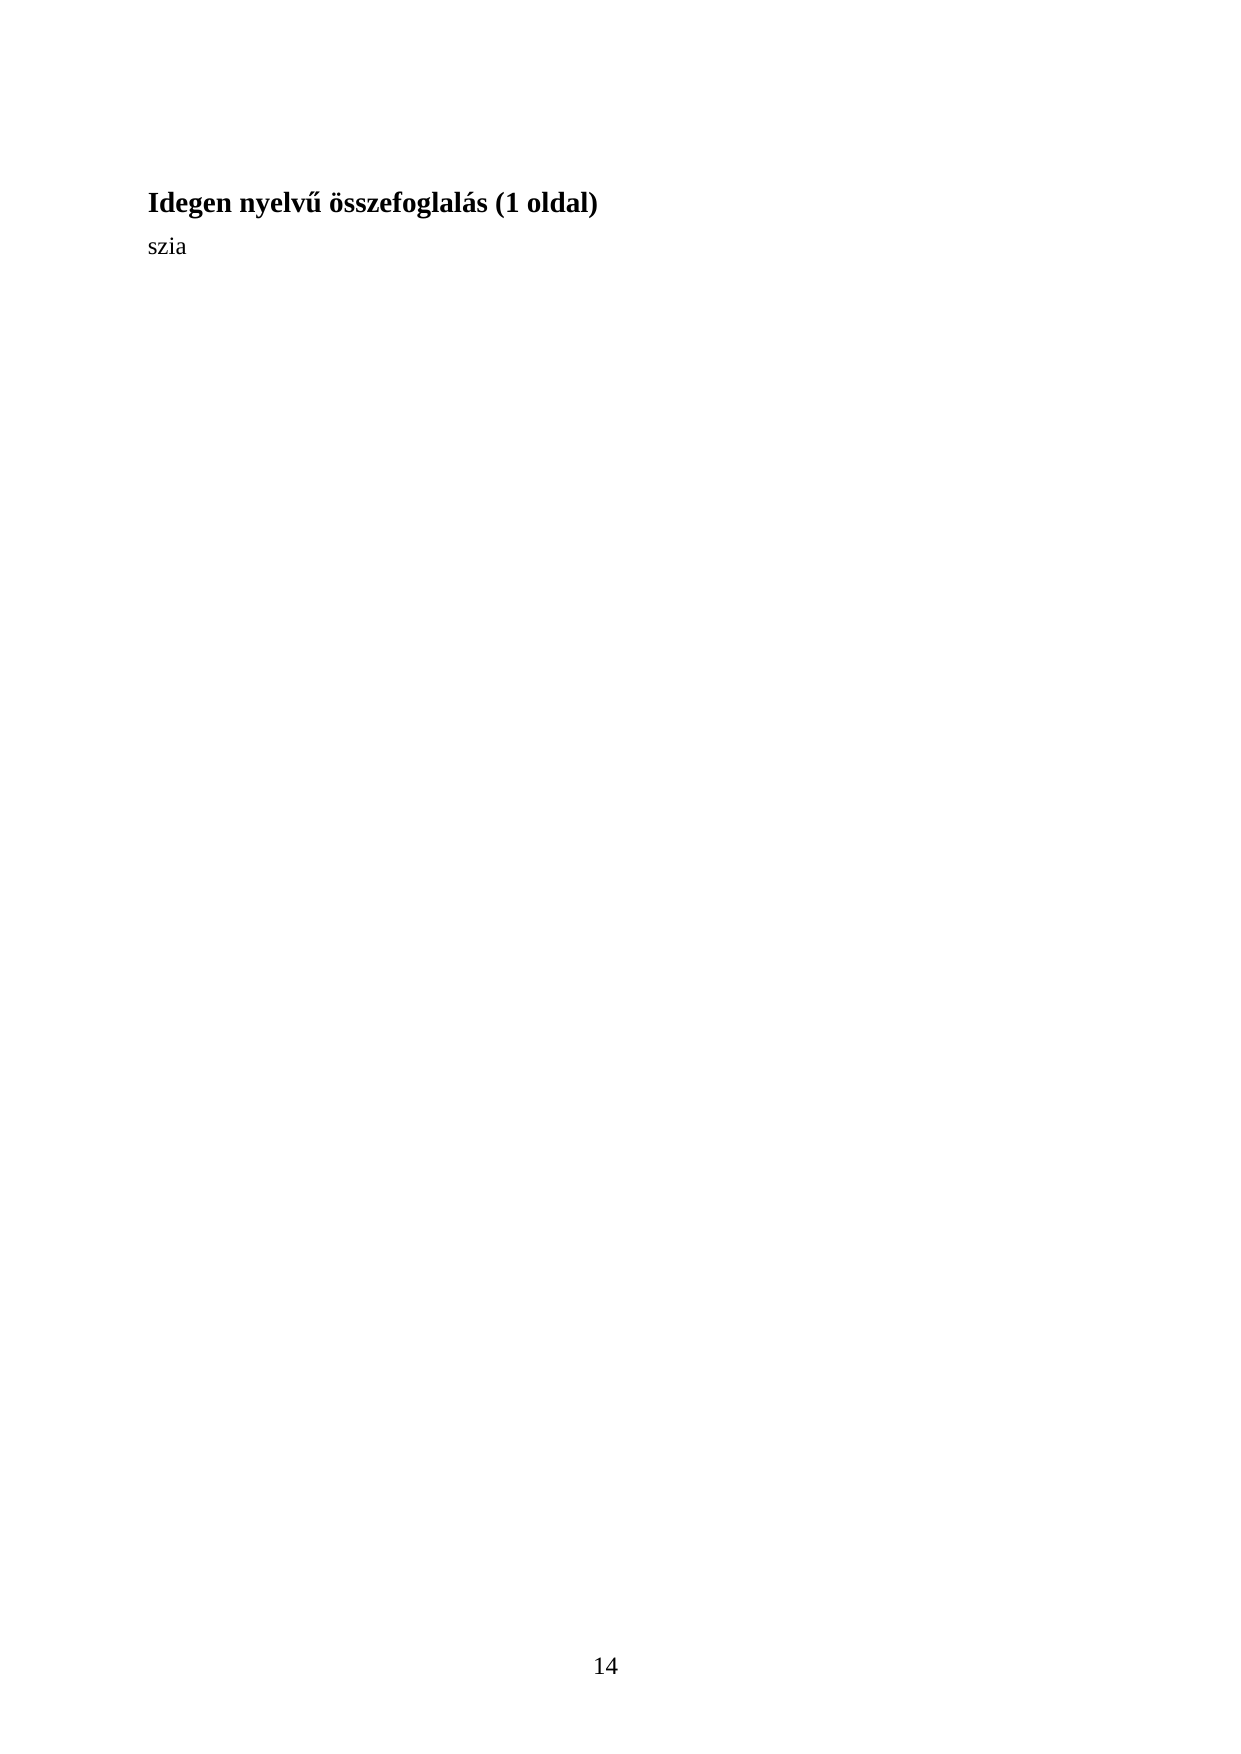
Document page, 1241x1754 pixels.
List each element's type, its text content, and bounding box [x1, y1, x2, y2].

subtitle Idegen nyelvű összefoglalás (1 oldal) [148, 185, 1092, 219]
text szia [148, 231, 1092, 260]
